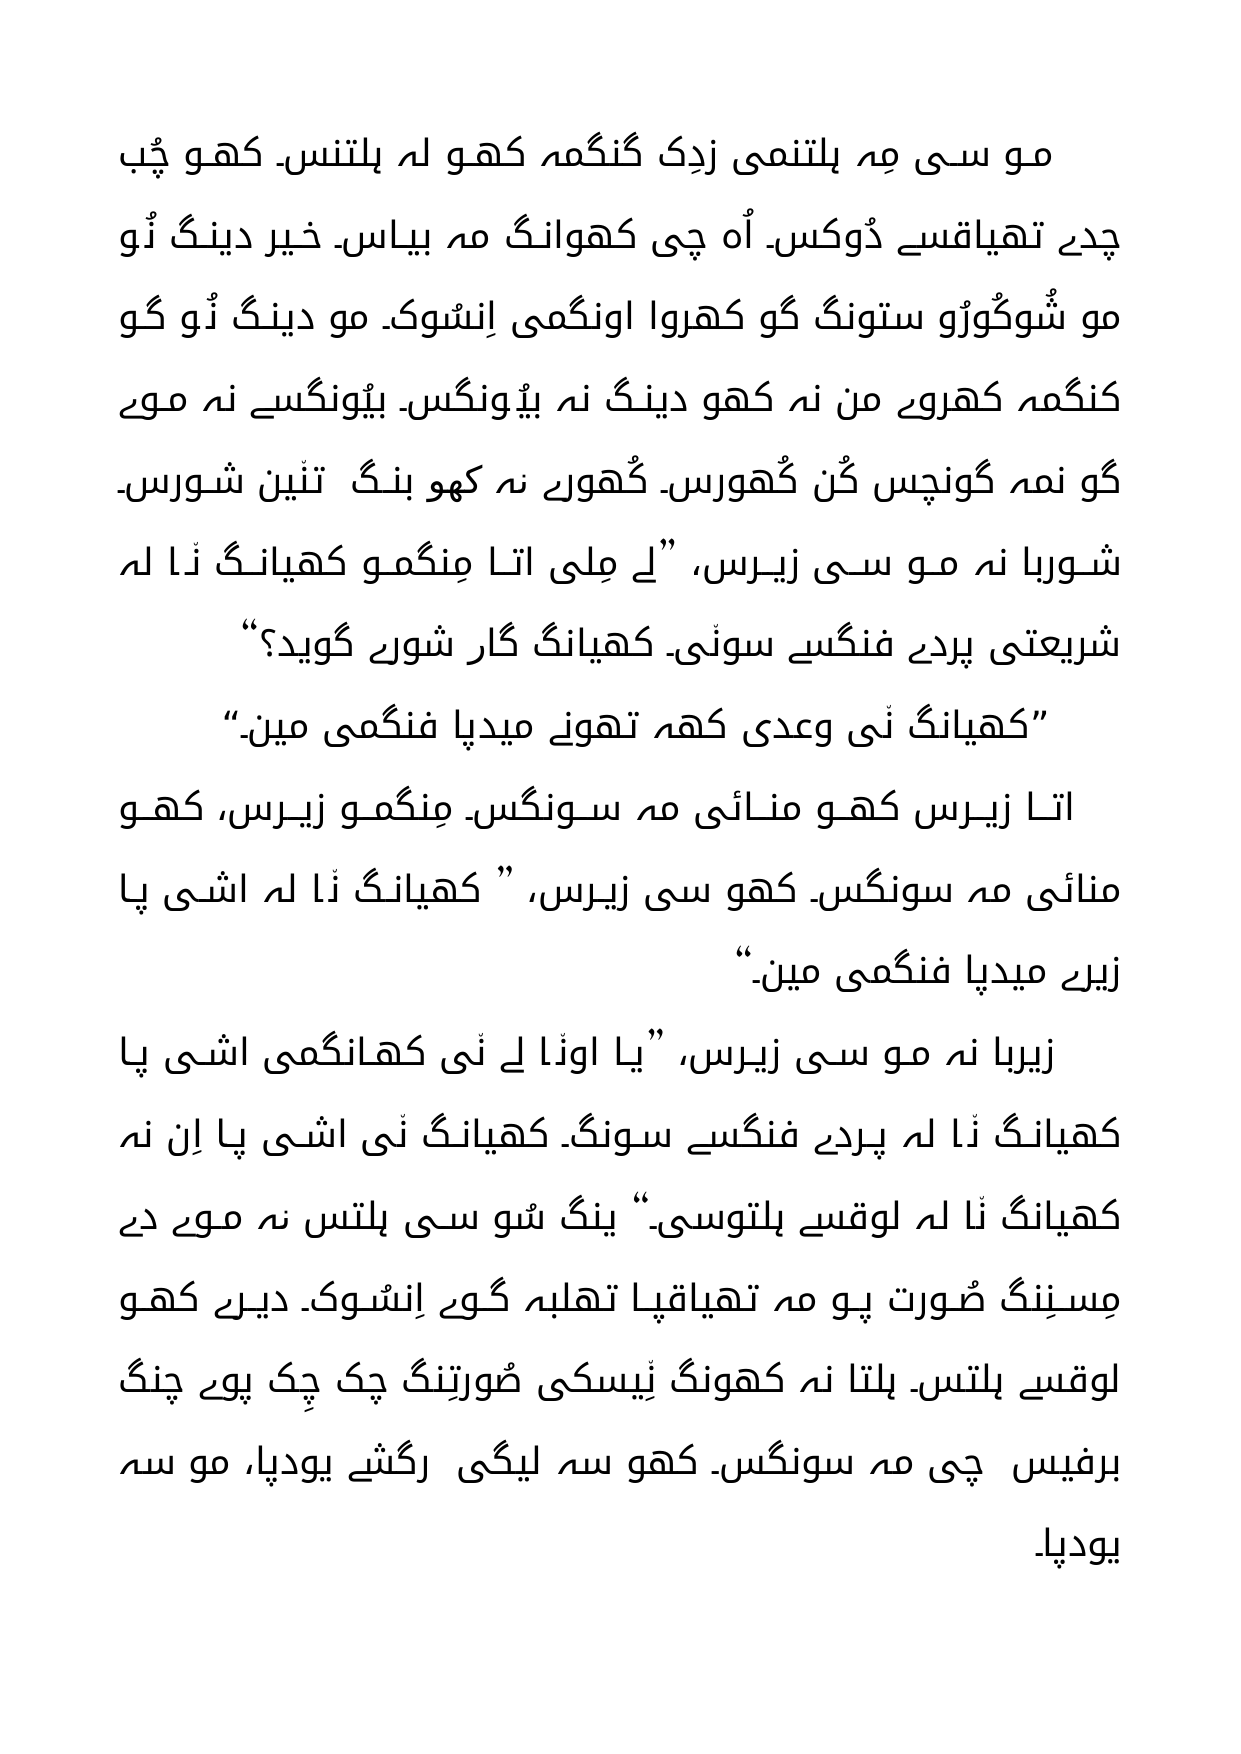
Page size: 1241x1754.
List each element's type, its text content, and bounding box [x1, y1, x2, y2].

text مو سی مِہ ہلتنمی زدِک گنگمہ کھو لہ ہلتنس۔ کھو چُب چدے تھیاقسے دُوکس۔ اُہ چی کھوانگ مہ بیاس۔ خیر دینگ نُو مو شُوکُورُو ستونگ گو کھروا اونگمی اِنسُوک۔ مو دینگ نُو گو کنگمہ کھروے من نہ کھو دینگ نہ بیُونگس۔ بیُونگسے نہ موے گو نمہ گونچس کُن کُھورس۔ کُھورے نہ کھو بنگ تن٘ین شورس۔ شوربا نہ مو سی زیرس، ”لے مِلی اتا مِنگمو کھیانگ ن٘ا لہ شریعتی پردے فنگسے سون٘ی۔ کھیانگ گار شورے گوید؟“ [118, 118, 1122, 680]
text اتا زیرس کھو منائی مہ سونگس۔ مِنگمو زیرس، کھو منائی مہ سونگس۔ کھو سی زیرس، ” کھیانگ ن٘ا لہ اشی پا زیرے میدپا فنگمی مین۔“ [118, 772, 1122, 1007]
text زیربا نہ مو سی زیرس، ”یا اون٘ا لے ن٘ی کھانگمی اشی پا کھیانگ ن٘ا لہ پردے فنگسے سونگ۔ کھیانگ ن٘ی اشی پا اِن نہ کھیانگ ن٘ا لہ لوقسے ہلتوسی۔“ ینگ سُو سی ہلتس نہ موے دے مِسنِنگ صُورت پو مہ تھیاقپا تھلبہ گوے اِنسُوک۔ دیرے کھو لوقسے ہلتس۔ ہلتا نہ کھونگ نِ٘یسکی صُورتِنگ چک چِک پوے چنگ برفیس چی مہ سونگس۔ کھو سہ لیگی رگشے یودپا، مو سہ یودپا۔ [118, 1018, 1122, 1579]
text ”کھیانگ ن٘ی وعدی کھہ تھونے میدپا فنگمی مین۔“ [118, 691, 1122, 762]
